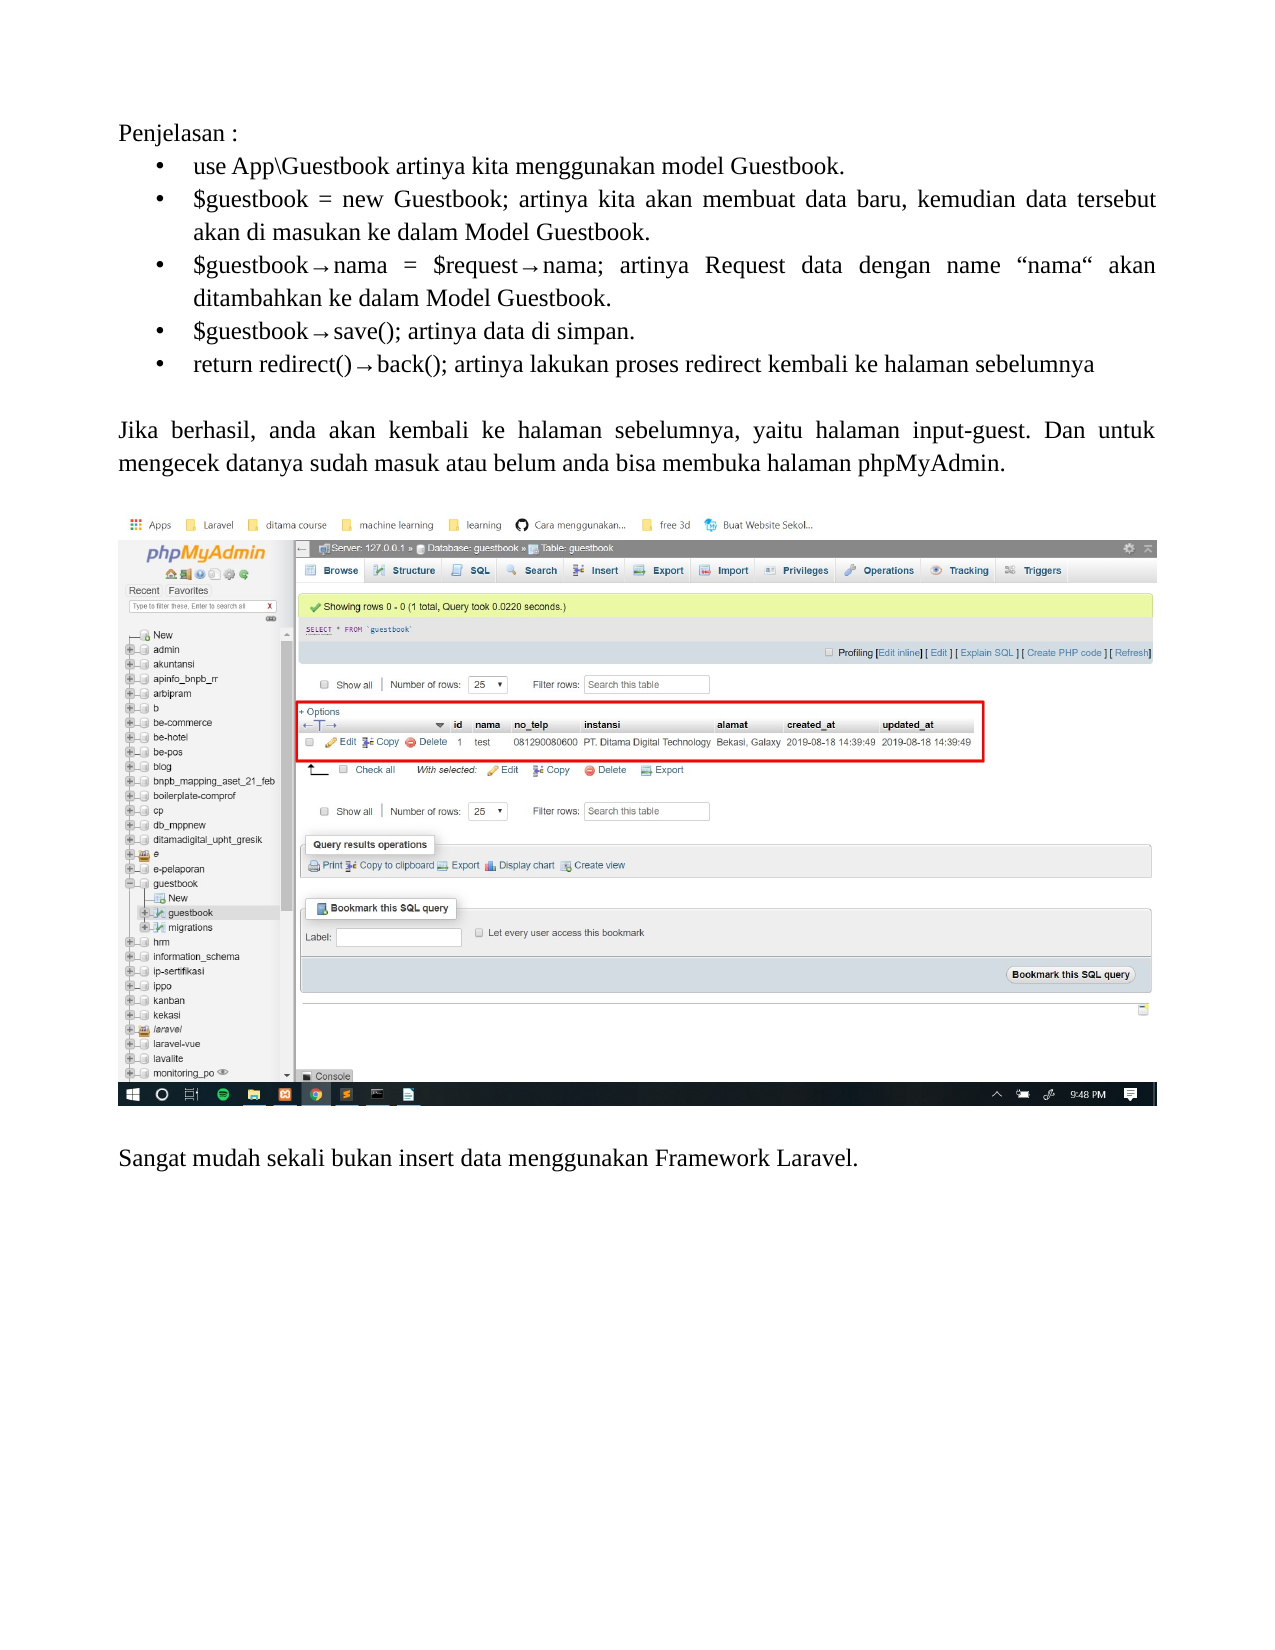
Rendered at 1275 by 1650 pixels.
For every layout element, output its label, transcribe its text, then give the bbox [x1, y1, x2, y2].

list $guestbook→nama = $request→nama; artinya Request data dengan name “nama“ akan ditambahkan ke dalam Model Guestbook. [156, 250, 1157, 312]
text Sangat mudah sekali bukan insert data menggunakan Framework Laravel. [118, 1143, 1157, 1172]
picture [118, 514, 1157, 1106]
text Penjelasan : [118, 118, 1157, 147]
list use App\Guestbook artinya kita menggunakan model Guestbook. [156, 151, 1157, 180]
list return redirect()→back(); artinya lakukan proses redirect kembali ke halaman sebelumnya [156, 349, 1157, 378]
list $guestbook = new Guestbook; artinya kita akan membuat data baru, kemudian data tersebut akan di masukan ke dalam Model Guestbook. [156, 184, 1157, 246]
list $guestbook→save(); artinya data di simpan. [156, 316, 1157, 345]
text Jika berhasil, anda akan kembali ke halaman sebelumnya, yaitu halaman input-guest. Dan untuk mengecek datanya sudah masuk atau belum anda bisa membuka halaman phpMyAdmin. [118, 415, 1157, 477]
